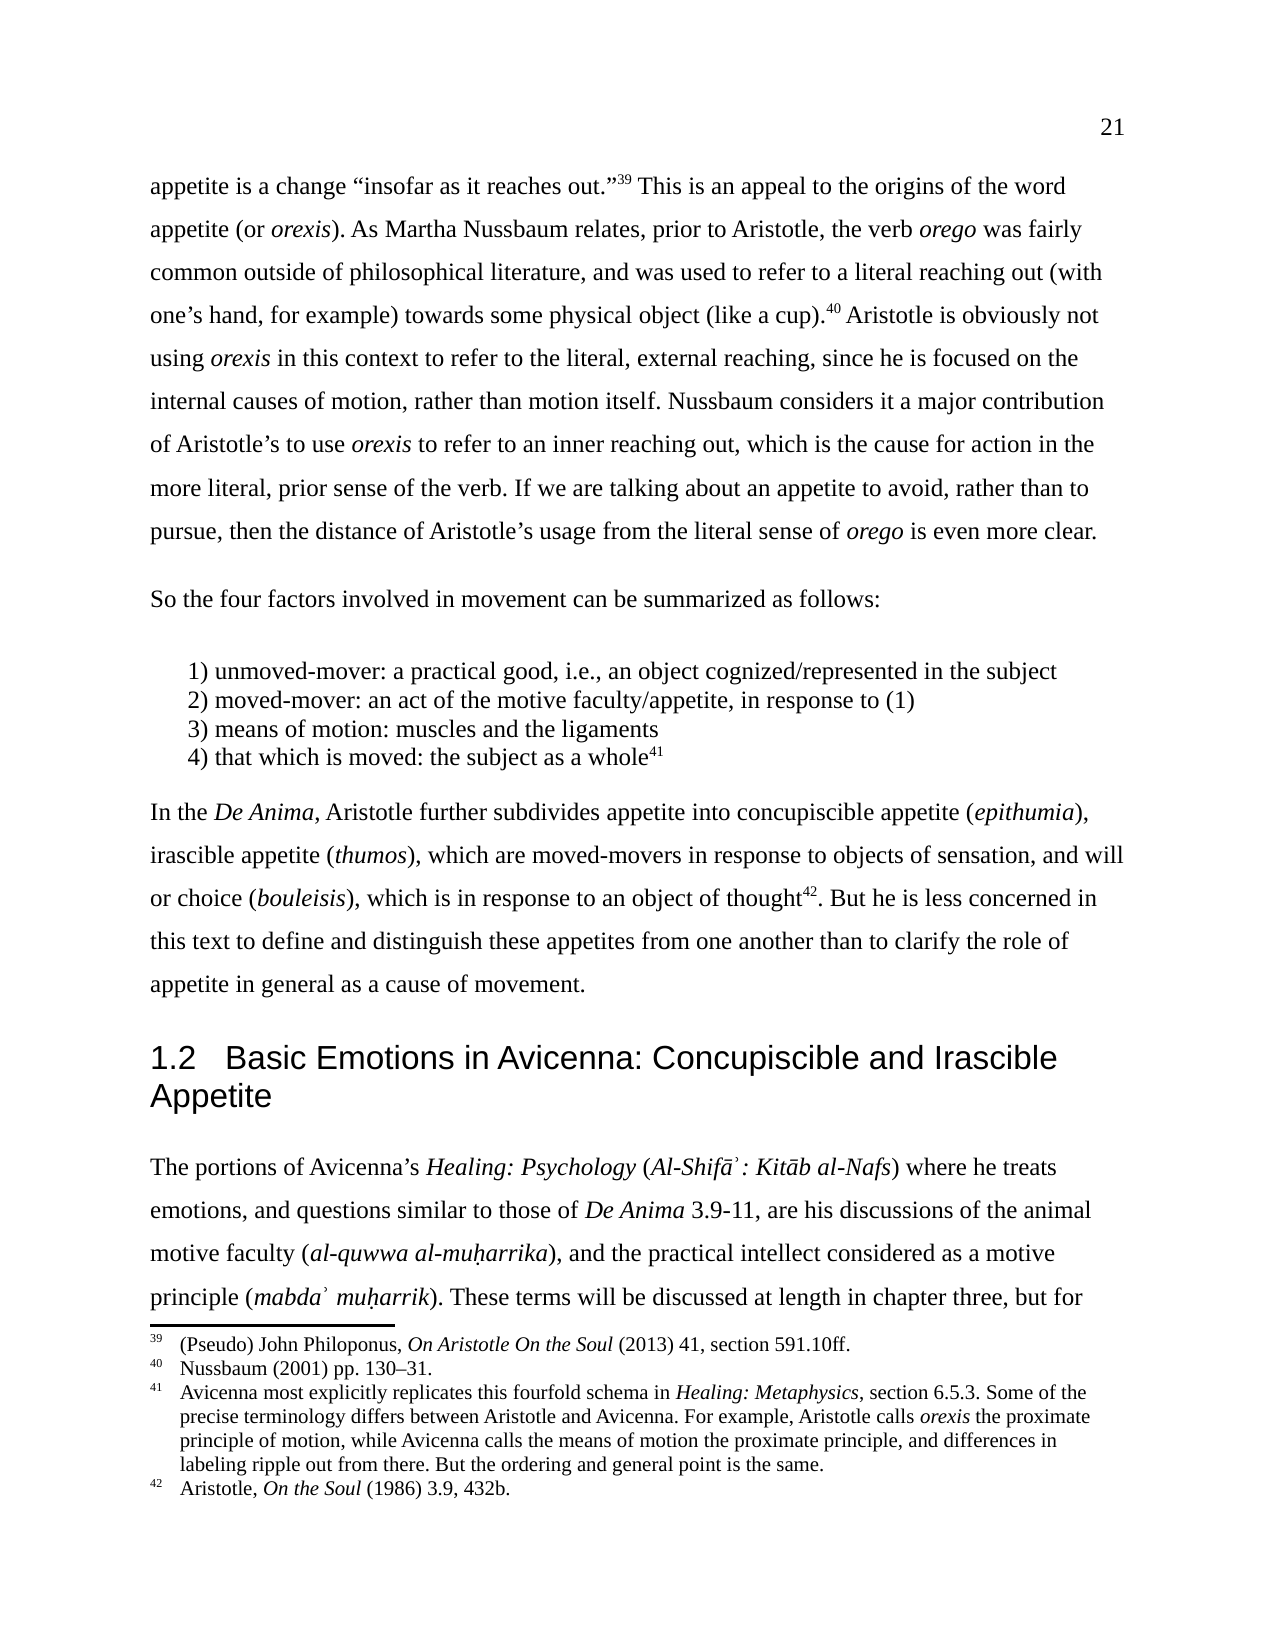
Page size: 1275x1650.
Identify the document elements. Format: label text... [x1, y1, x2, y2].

text So the four factors involved in movement can be summarized as follows: [150, 584, 1125, 613]
text Aristotle, On the Soul (1986) 3.9, 432b. [150, 1476, 1125, 1500]
text Avicenna most explicitly replicates this fourfold schema in Healing: Metaphysics, section 6.5.3. Some of the precise terminology differs between Aristotle and Avicenna. For example, Aristotle calls orexis the proximate principle of motion, while Avicenna calls the means of motion the proximate principle, and differences in labeling ripple out from there. But the ordering and general point is the same. [150, 1380, 1125, 1476]
text The portions of Avicenna’s Healing: Psychology (Al-Shifāʾ: Kitāb al-Nafs) where he treats emotions, and questions similar to those of De Anima 3.9-11, are his discussions of the animal motive faculty (al-quwwa al-muḥarrika), and the practical intellect considered as a motive principle (mabdaʾ muḥarrik). These terms will be discussed at length in chapter three, but for [150, 1152, 1125, 1310]
subtitle 1.2 Basic Emotions in Avicenna: Concupiscible and Irascible Appetite [150, 1038, 1125, 1115]
text 4) that which is moved: the subject as a whole [150, 742, 1125, 771]
text (Pseudo) John Philoponus, On Aristotle On the Soul (2013) 41, section 591.10ff. [150, 1332, 1125, 1356]
text 1) unmoved-mover: a practical good, i.e., an object cognized/represented in the subject [150, 656, 1125, 685]
text In the De Anima, Aristotle further subdivides appetite into concupiscible appetite (epithumia), irascible appetite (thumos), which are moved-movers in response to objects of sensation, and will or choice (bouleisis), which is in response to an object of thought. But he is less concerned in this text to define and distinguish these appetites from one another than to clarify the role of appetite in general as a cause of movement. [150, 797, 1125, 998]
text appetite is a change “insofar as it reaches out.” This is an appeal to the origins of the word appetite (or orexis). As Martha Nussbaum relates, prior to Aristotle, the verb orego was fairly common outside of philosophical literature, and was used to refer to a literal reaching out (with one’s hand, for example) towards some physical object (like a cup). Aristotle is obviously not using orexis in this context to refer to the literal, external reaching, since he is focused on the internal causes of motion, rather than motion itself. Nussbaum considers it a major contribution of Aristotle’s to use orexis to refer to an inner reaching out, which is the cause for action in the more literal, prior sense of the verb. If we are talking about an appetite to avoid, rather than to pursue, then the distance of Aristotle’s usage from the literal sense of orego is even more clear. [150, 171, 1125, 544]
text 2) moved-mover: an act of the motive faculty/appetite, in response to (1) [150, 685, 1125, 714]
text 3) means of motion: muscles and the ligaments [150, 714, 1125, 742]
text Nussbaum (2001) pp. 130–31. [150, 1356, 1125, 1380]
